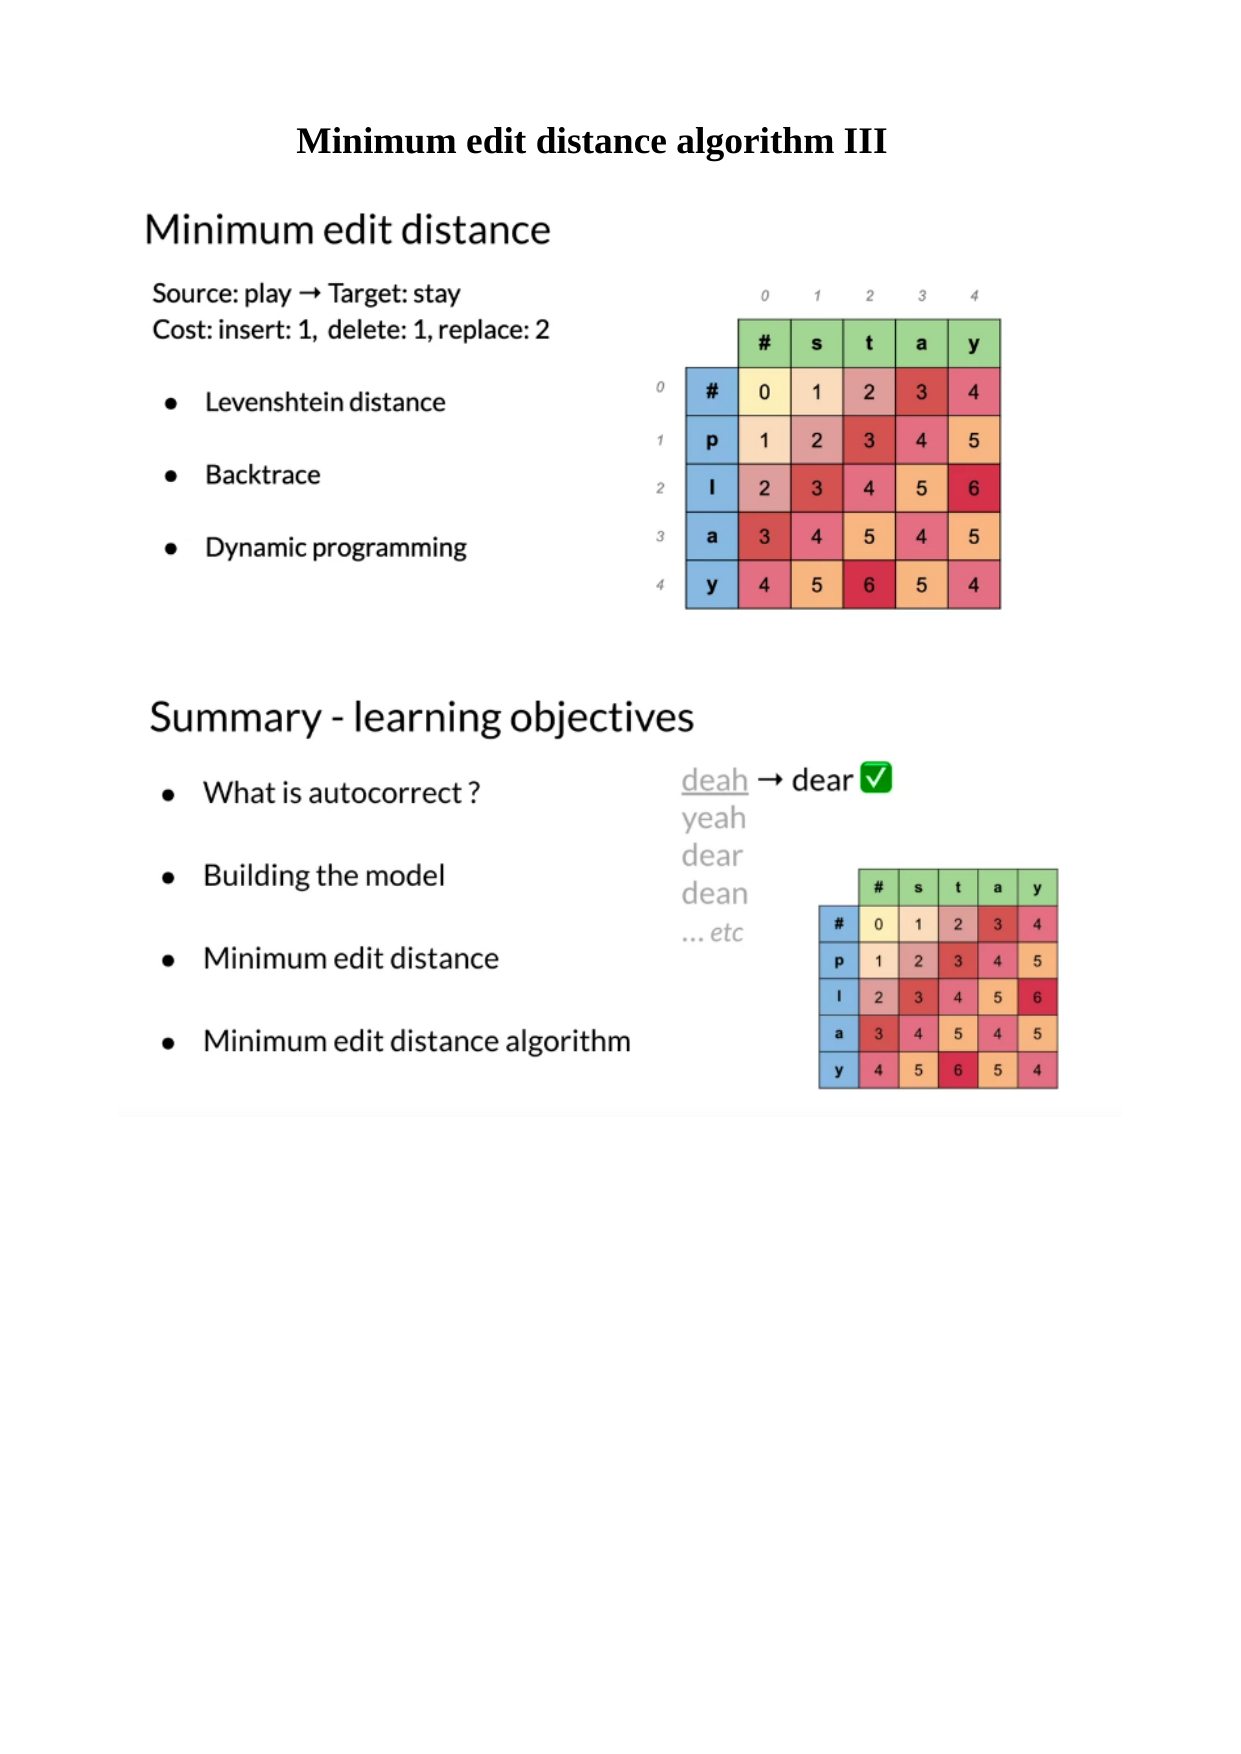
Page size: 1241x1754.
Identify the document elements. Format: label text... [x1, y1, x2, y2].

picture [118, 202, 1123, 633]
subtitle Minimum edit distance algorithm III [118, 118, 1122, 161]
picture [118, 690, 1123, 1117]
